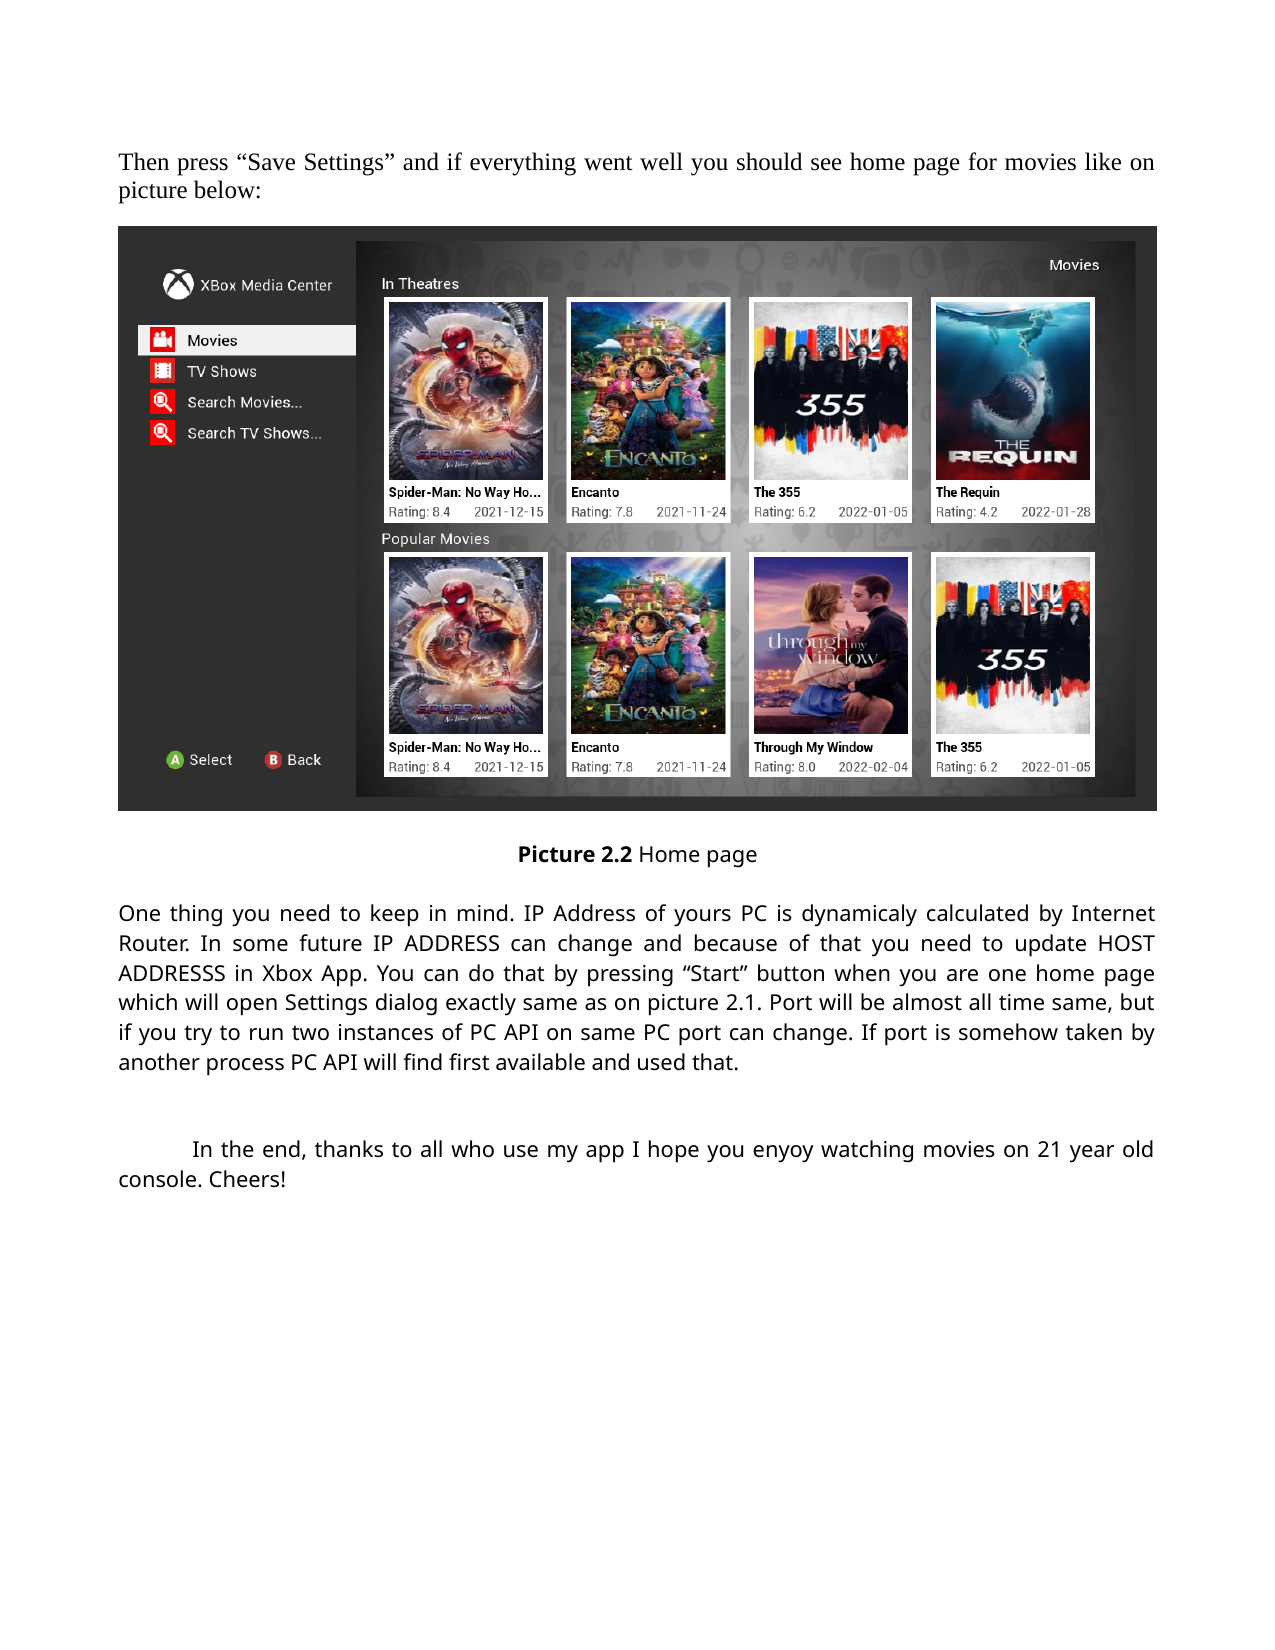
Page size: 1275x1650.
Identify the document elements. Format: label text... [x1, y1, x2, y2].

text Then press “Save Settings” and if everything went well you should see home page for movies like on picture below: [118, 147, 1157, 204]
picture [118, 226, 1157, 811]
text In the end, thanks to all who use my app I hope you enyoy watching movies on 21 year old console. Cheers! [118, 1134, 1157, 1194]
text Picture 2.2 Home page [118, 839, 1157, 869]
text One thing you need to keep in mind. IP Address of yours PC is dynamicaly calculated by Internet Router. In some future IP ADDRESS can change and because of that you need to update HOST ADDRESSS in Xbox App. You can do that by pressing “Start” button when you are one home page which will open Settings dialog exactly same as on picture 2.1. Port will be almost all time same, but if you try to run two instances of PC API on same PC port can change. If port is somehow taken by another process PC API will find first available and used that. [118, 898, 1157, 1077]
